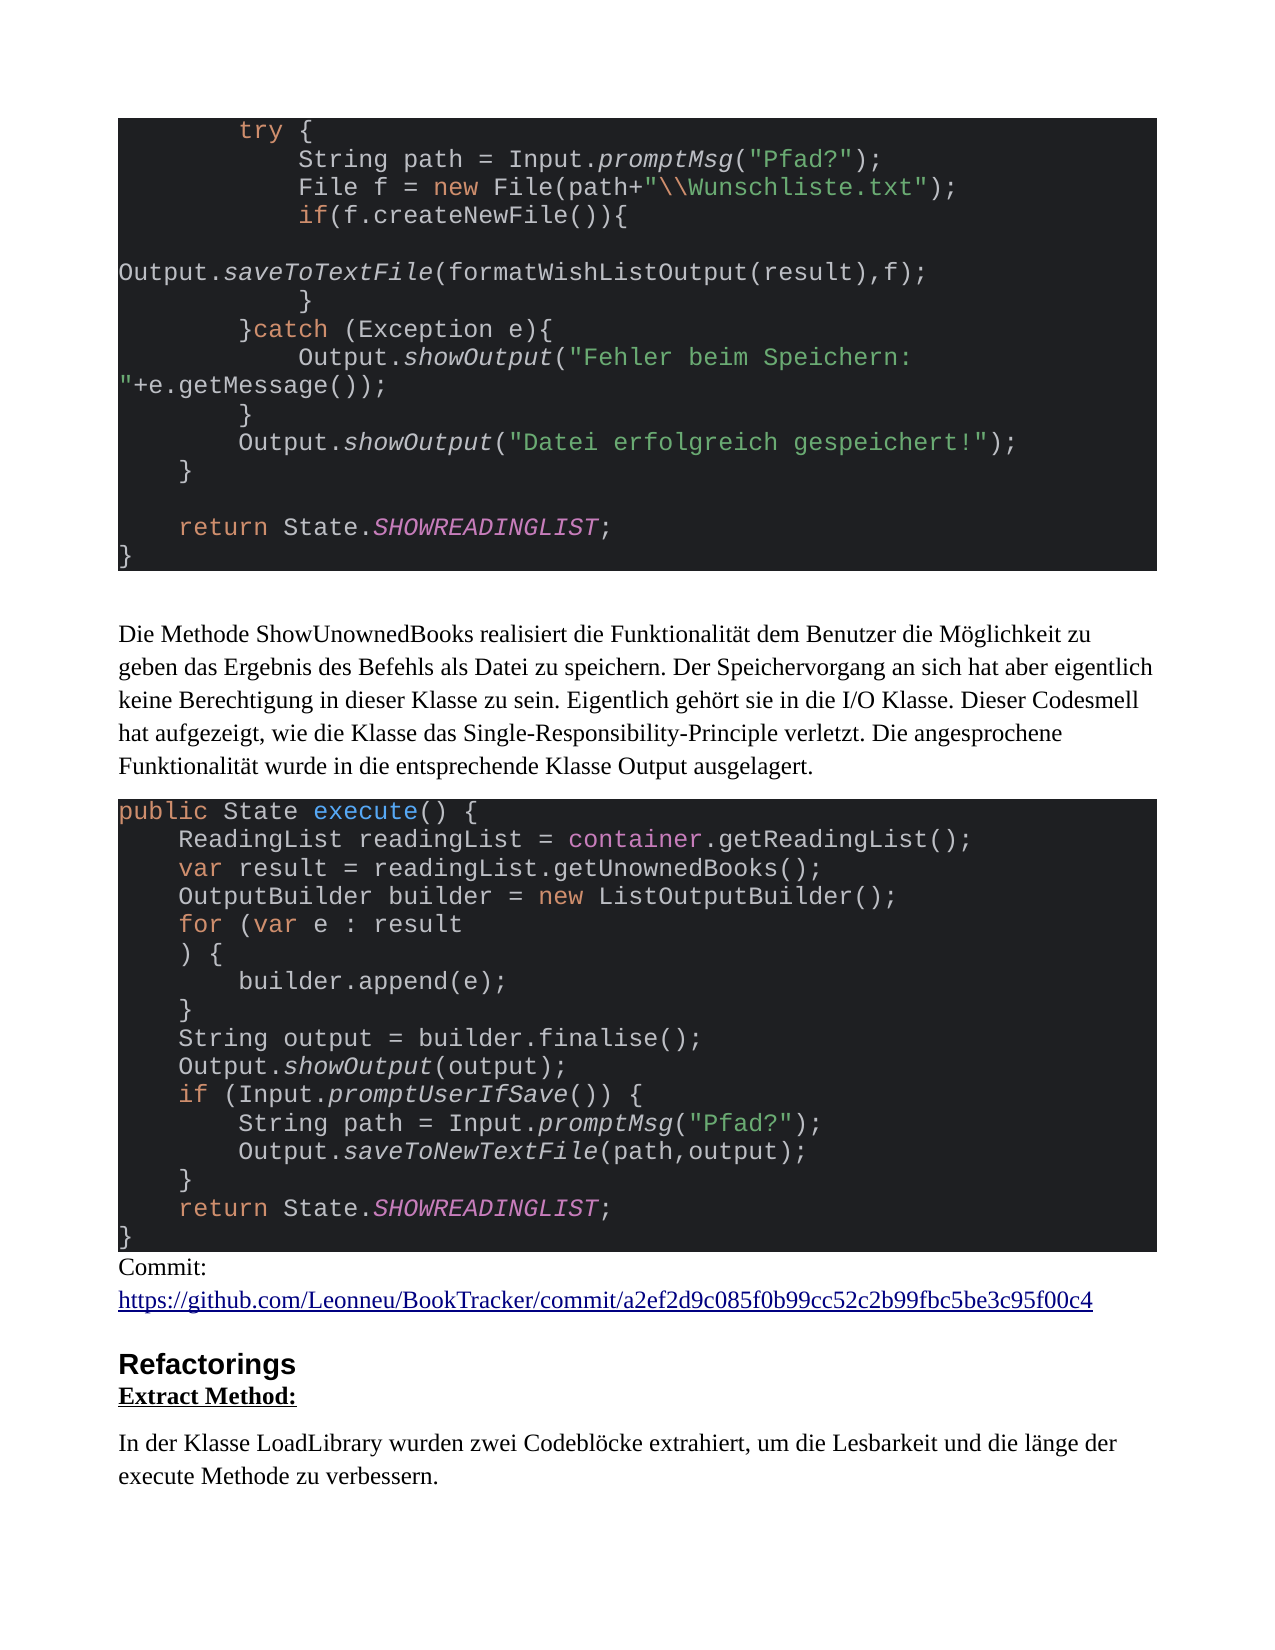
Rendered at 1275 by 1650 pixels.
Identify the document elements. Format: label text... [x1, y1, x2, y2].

text Extract Method: [118, 1381, 1157, 1409]
text In der Klasse LoadLibrary wurden zwei Codeblöcke extrahiert, um die Lesbarkeit und die länge der execute Methode zu verbessern. [118, 1428, 1157, 1490]
text try { String path = Input.promptMsg("Pfad?"); File f = new File(path+"\\Wunschliste.txt"); if(f.createNewFile()){ Output.saveToTextFile(formatWishListOutput(result),f); } }catch (Exception e){ Output.showOutput("Fehler beim Speichern: "+e.getMessage()); } Output.showOutput("Datei erfolgreich gespeichert!"); } return State.SHOWREADINGLIST; } [118, 118, 1157, 571]
text public State execute() { ReadingList readingList = container.getReadingList(); var result = readingList.getUnownedBooks(); OutputBuilder builder = new ListOutputBuilder(); for (var e : result ) { builder.append(e); } String output = builder.finalise(); Output.showOutput(output); if (Input.promptUserIfSave()) { String path = Input.promptMsg("Pfad?"); Output.saveToNewTextFile(path,output); } return State.SHOWREADINGLIST; } [118, 799, 1157, 1252]
text Commit: https://github.com/Leonneu/BookTracker/commit/a2ef2d9c085f0b99cc52c2b99fbc5be3c95f00c4 [118, 1252, 1157, 1314]
text Die Methode ShowUnownedBooks realisiert die Funktionalität dem Benutzer die Möglichkeit zu geben das Ergebnis des Befehls als Datei zu speichern. Der Speichervorgang an sich hat aber eigentlich keine Berechtigung in dieser Klasse zu sein. Eigentlich gehört sie in die I/O Klasse. Dieser Codesmell hat aufgezeigt, wie die Klasse das Single-Responsibility-Principle verletzt. Die angesprochene Funktionalität wurde in die entsprechende Klasse Output ausgelagert. [118, 619, 1157, 780]
subtitle Refactorings [118, 1347, 1157, 1381]
